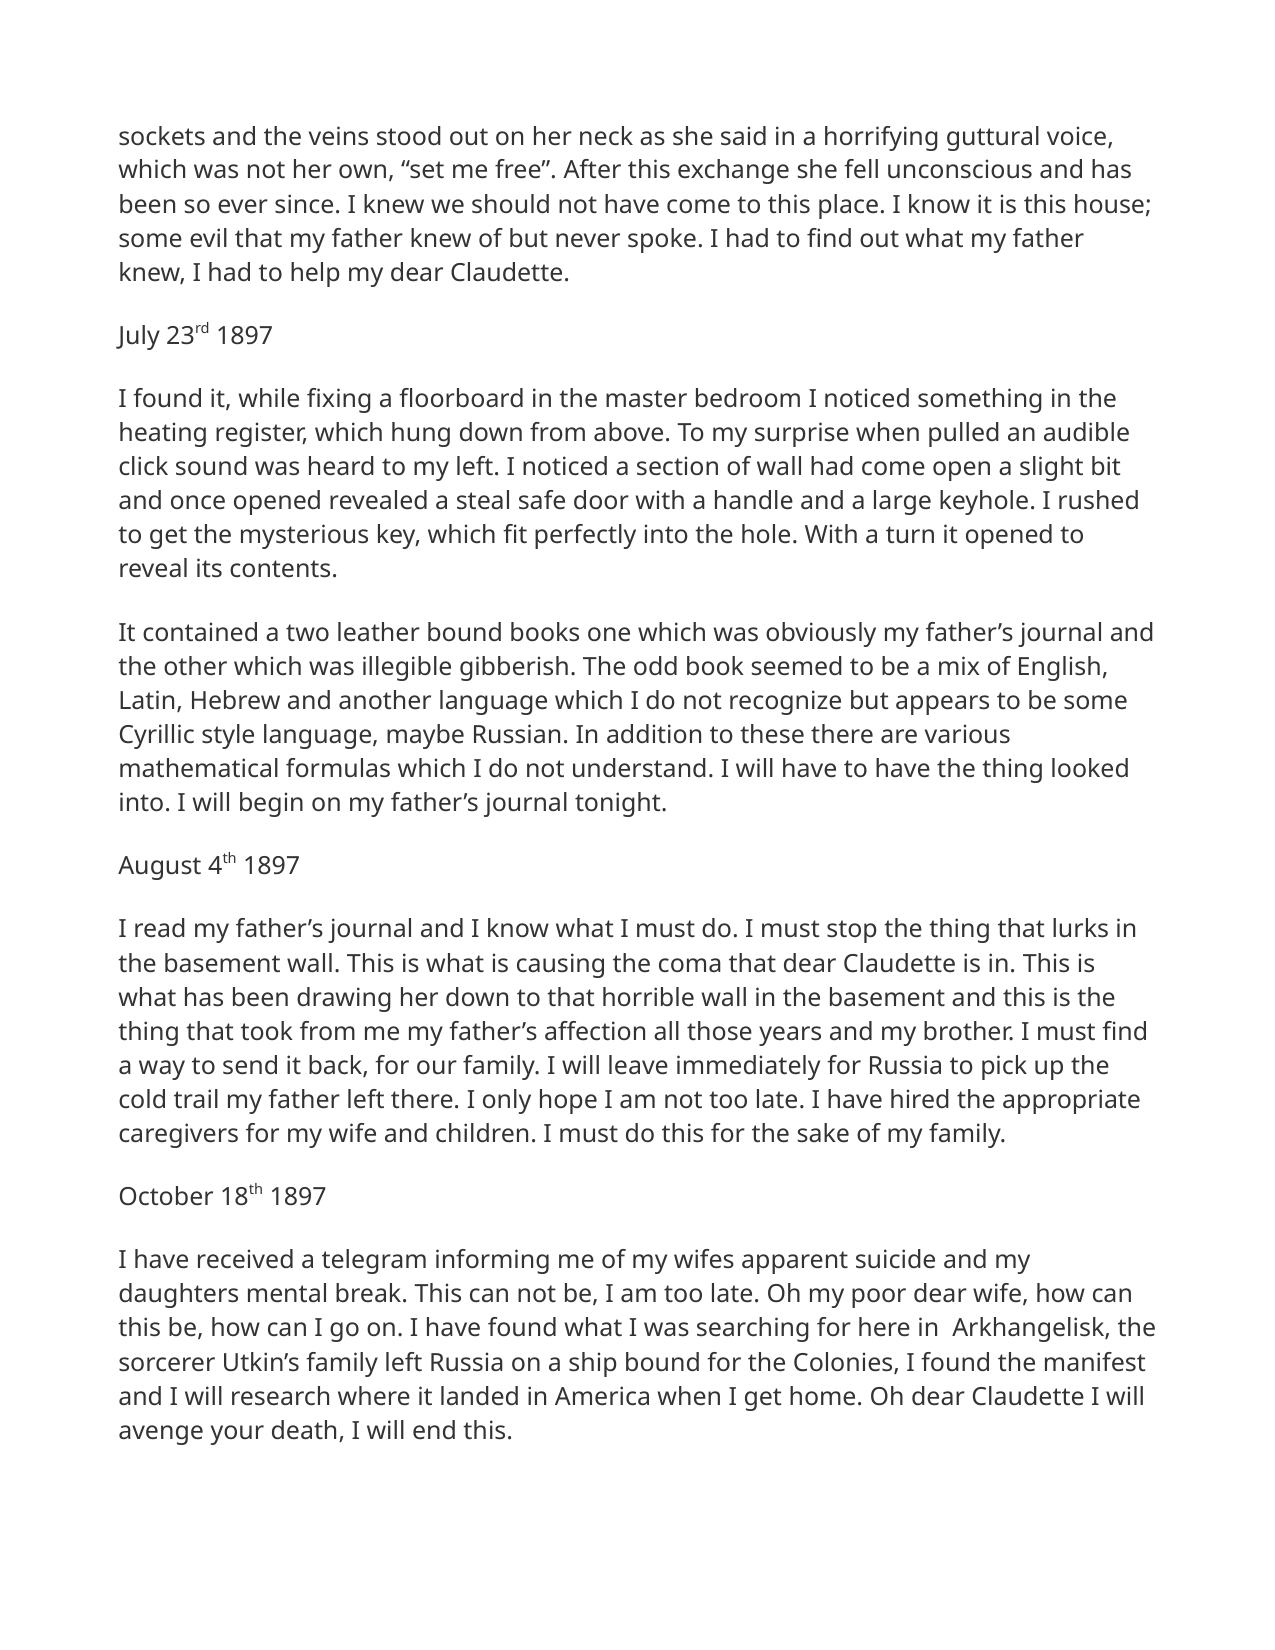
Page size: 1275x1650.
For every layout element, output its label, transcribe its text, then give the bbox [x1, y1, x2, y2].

text It contained a two leather bound books one which was obviously my father’s journal and the other which was illegible gibberish. The odd book seemed to be a mix of English, Latin, Hebrew and another language which I do not recognize but appears to be some Cyrillic style language, maybe Russian. In addition to these there are various mathematical formulas which I do not understand. I will have to have the thing looked into. I will begin on my father’s journal tonight. [118, 614, 1157, 819]
text July 23rd 1897 [118, 318, 1157, 352]
text October 18th 1897 [118, 1179, 1157, 1213]
text August 4th 1897 [118, 848, 1157, 882]
text I read my father’s journal and I know what I must do. I must stop the thing that lurks in the basement wall. This is what is causing the coma that dear Claudette is in. This is what has been drawing her down to that horrible wall in the basement and this is the thing that took from me my father’s affection all those years and my brother. I must find a way to send it back, for our family. I will leave immediately for Russia to pick up the cold trail my father left there. I only hope I am not too late. I have hired the appropriate caregivers for my wife and children. I must do this for the sake of my family. [118, 911, 1157, 1149]
text I found it, while fixing a floorboard in the master bedroom I noticed something in the heating register, which hung down from above. To my surprise when pulled an audible click sound was heard to my left. I noticed a section of wall had come open a slight bit and once opened revealed a steal safe door with a handle and a large keyhole. I rushed to get the mysterious key, which fit perfectly into the hole. With a turn it opened to reveal its contents. [118, 381, 1157, 585]
text I have received a telegram informing me of my wifes apparent suicide and my daughters mental break. This can not be, I am too late. Oh my poor dear wife, how can this be, how can I go on. I have found what I was searching for here in Arkhangelisk, the sorcerer Utkin’s family left Russia on a ship bound for the Colonies, I found the manifest and I will research where it landed in America when I get home. Oh dear Claudette I will avenge your death, I will end this. [118, 1242, 1157, 1446]
text sockets and the veins stood out on her neck as she said in a horrifying guttural voice, which was not her own, “set me free”. After this exchange she fell unconscious and has been so ever since. I knew we should not have come to this place. I know it is this house; some evil that my father knew of but never spoke. I had to find out what my father knew, I had to help my dear Claudette. [118, 118, 1157, 288]
